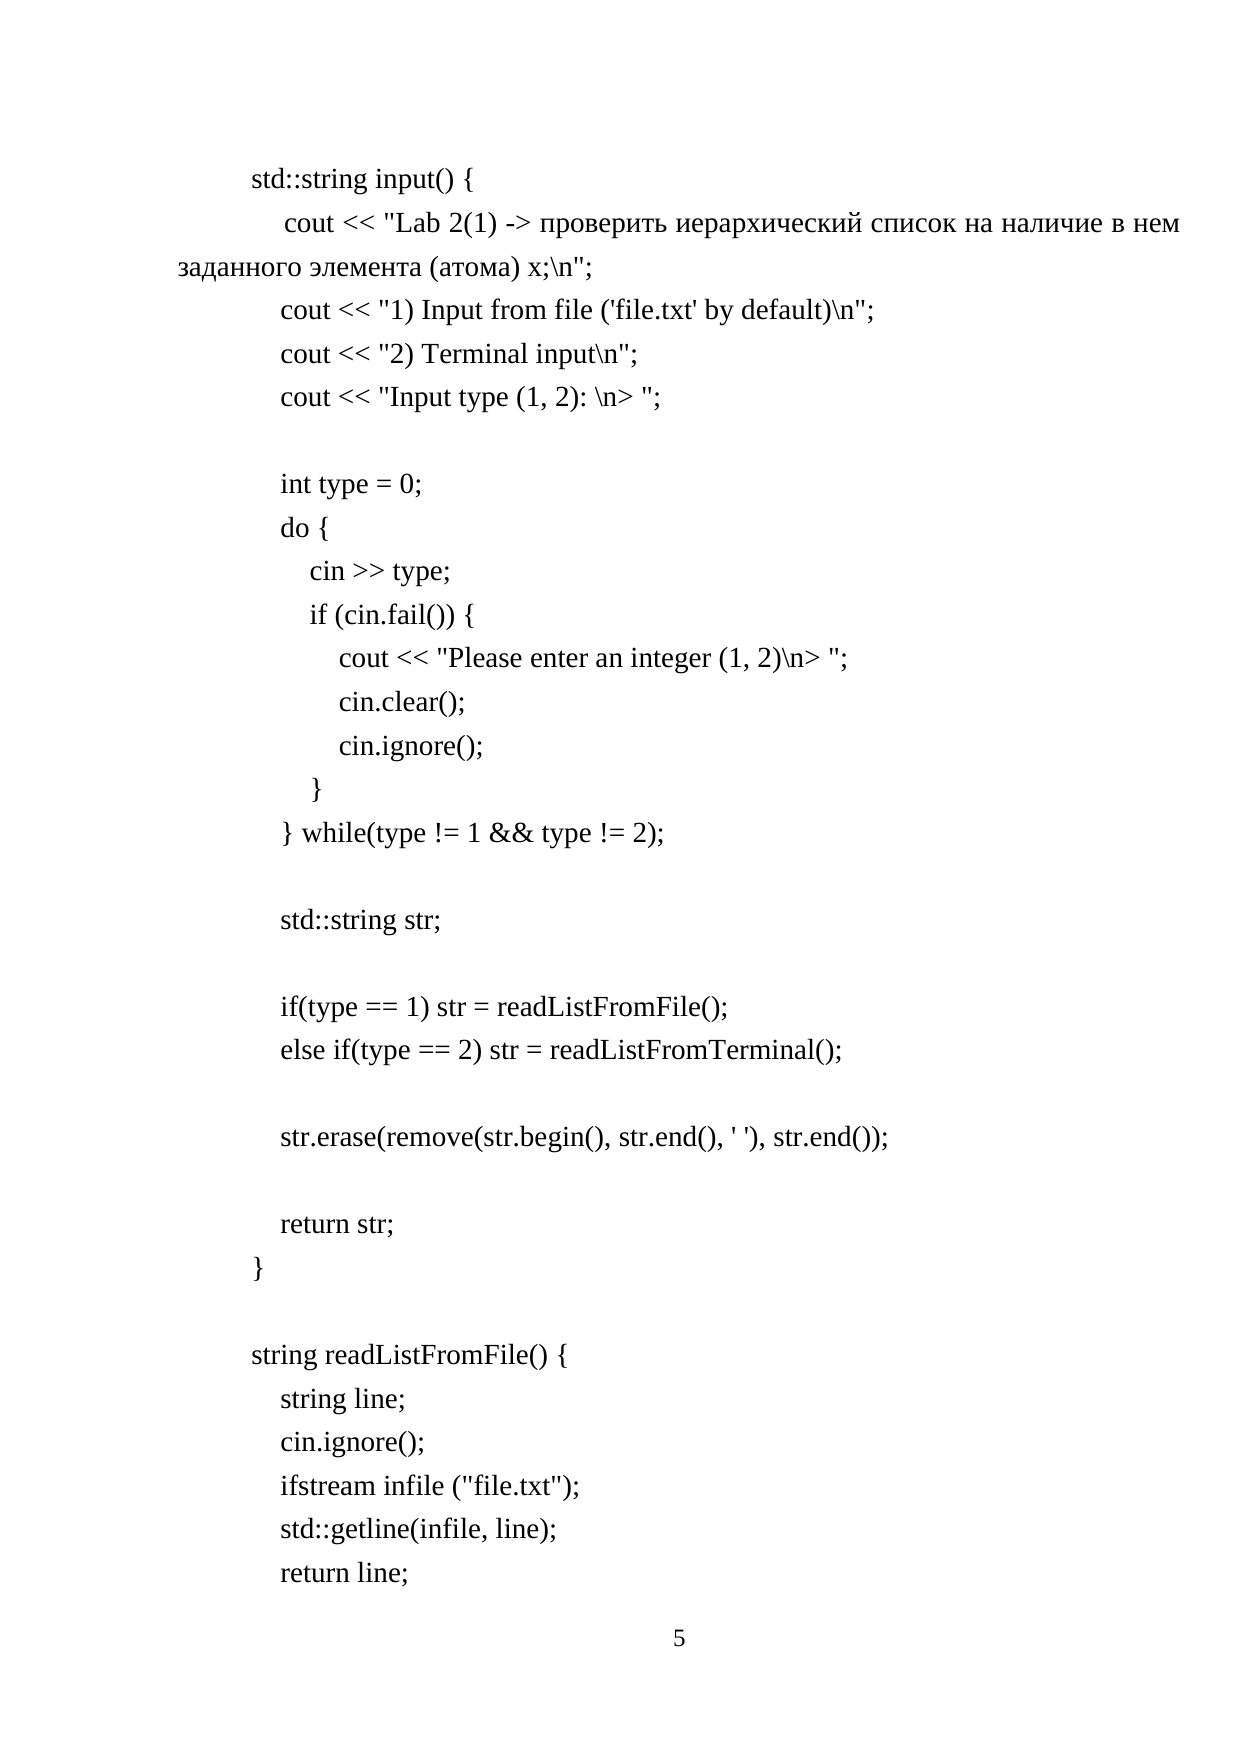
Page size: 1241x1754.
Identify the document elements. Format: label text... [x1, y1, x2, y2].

text return str; [177, 1207, 1181, 1240]
text else if(type == 2) str = readListFromTerminal(); [177, 1032, 1181, 1066]
text cout << "Input type (1, 2): \n> "; [177, 379, 1181, 413]
text string line; [177, 1381, 1181, 1414]
text cin.ignore(); [177, 1424, 1181, 1458]
text cin.ignore(); [177, 728, 1181, 761]
text ifstream infile ("file.txt"); [177, 1468, 1181, 1501]
text } [177, 771, 1181, 805]
text cout << "Please enter an integer (1, 2)\n> "; [177, 641, 1181, 674]
text } [177, 1250, 1181, 1284]
text cin >> type; [177, 553, 1181, 587]
text int type = 0; [177, 466, 1181, 500]
text cout << "Lab 2(1) -> проверить иерархический список на наличие в нем заданного элемента (атома) x;\n"; [177, 205, 1181, 282]
text if(type == 1) str = readListFromFile(); [177, 989, 1181, 1022]
text do { [177, 510, 1181, 543]
text cin.clear(); [177, 684, 1181, 718]
text } while(type != 1 && type != 2); [177, 815, 1181, 848]
text return line; [177, 1555, 1181, 1588]
text string readListFromFile() { [177, 1337, 1181, 1371]
text cout << "1) Input from file ('file.txt' by default)\n"; [177, 292, 1181, 326]
text std::getline(infile, line); [177, 1511, 1181, 1545]
text std::string str; [177, 902, 1181, 935]
text if (cin.fail()) { [177, 597, 1181, 631]
text str.erase(remove(str.begin(), str.end(), ' '), str.end()); [177, 1119, 1181, 1153]
text std::string input() { [177, 162, 1181, 195]
text cout << "2) Terminal input\n"; [177, 336, 1181, 369]
